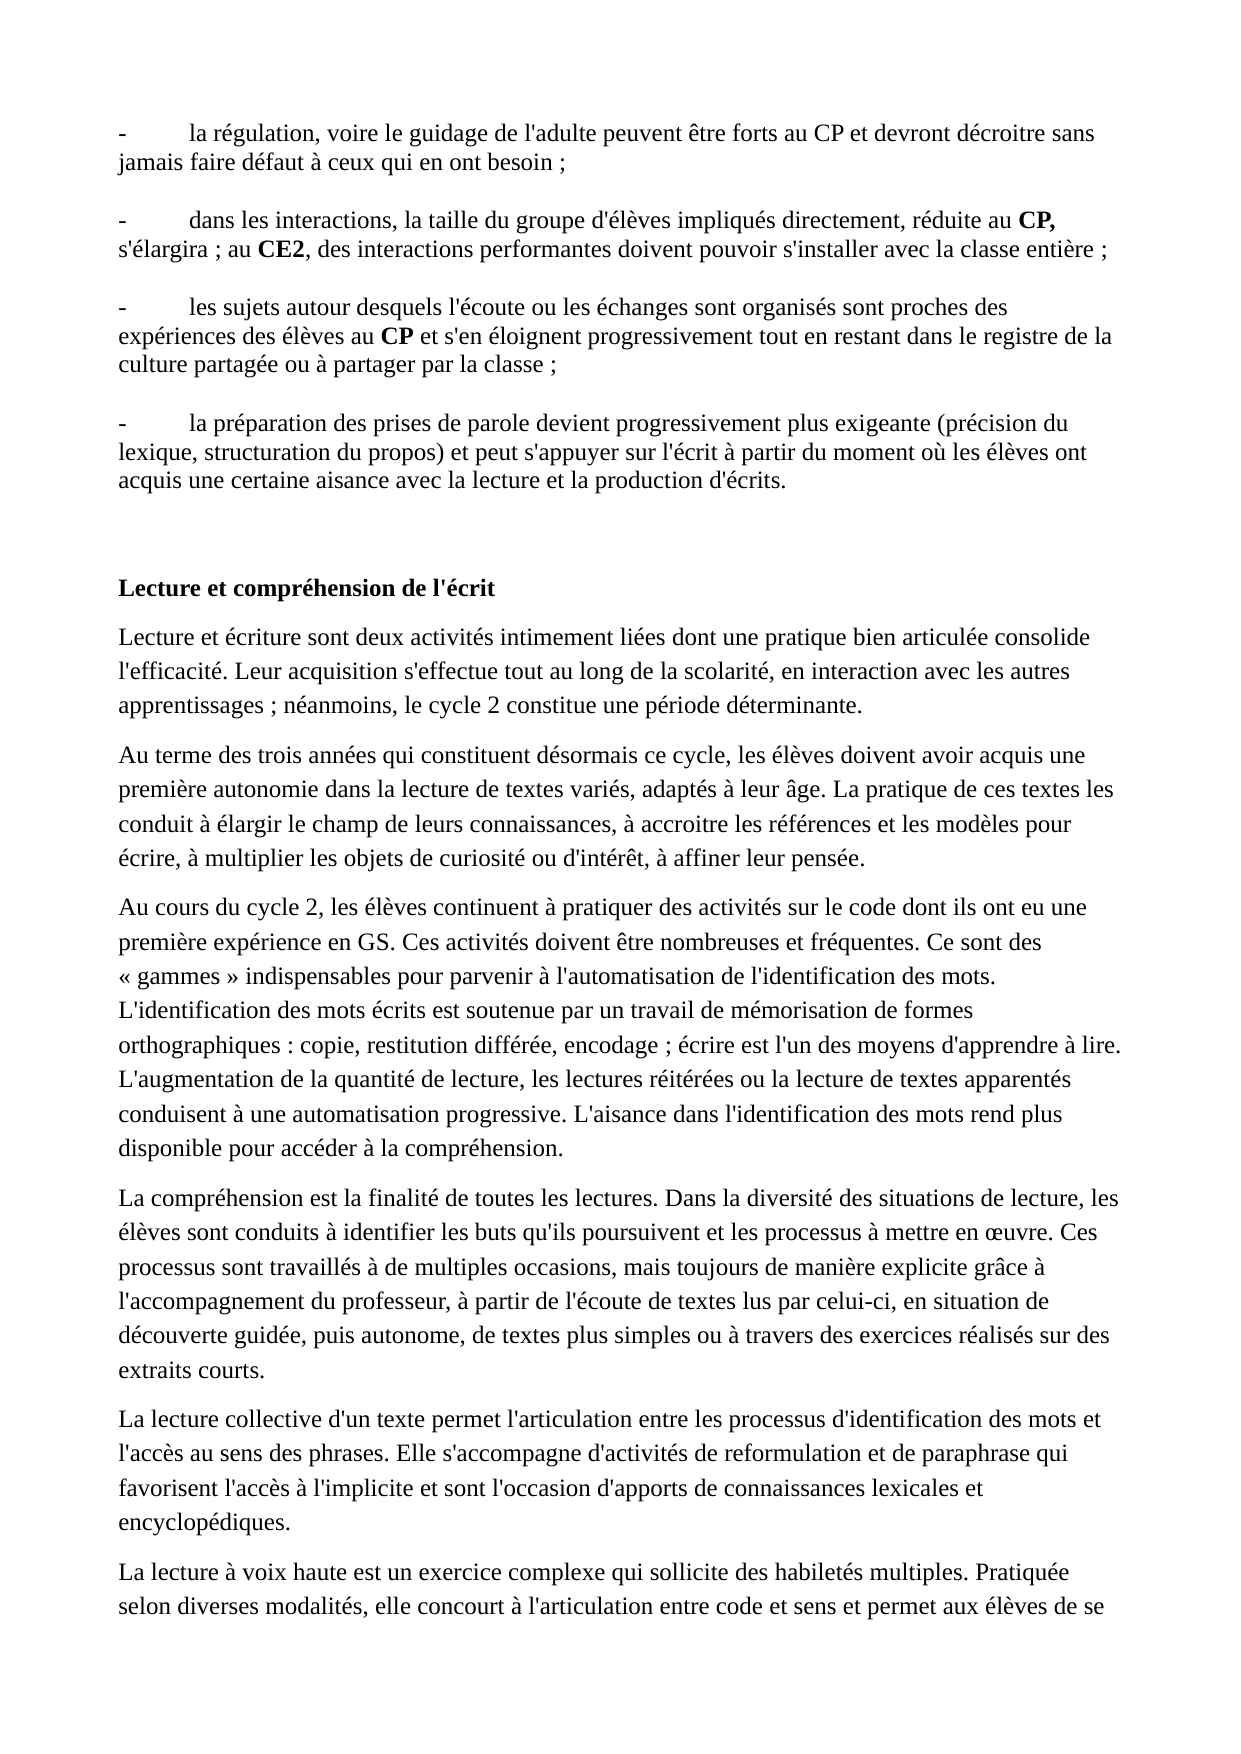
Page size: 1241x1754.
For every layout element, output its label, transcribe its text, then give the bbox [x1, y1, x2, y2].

text Lecture et compréhension de l'écrit [118, 573, 1122, 601]
text La compréhension est la finalité de toutes les lectures. Dans la diversité des situations de lecture, les élèves sont conduits à identifier les buts qu'ils poursuivent et les processus à mettre en œuvre. Ces processus sont travaillés à de multiples occasions, mais toujours de manière explicite grâce à l'accompagnement du professeur, à partir de l'écoute de textes lus par celui-ci, en situation de découverte guidée, puis autonome, de textes plus simples ou à travers des exercices réalisés sur des extraits courts. [118, 1183, 1122, 1384]
text Au terme des trois années qui constituent désormais ce cycle, les élèves doivent avoir acquis une première autonomie dans la lecture de textes variés, adaptés à leur âge. La pratique de ces textes les conduit à élargir le champ de leurs connaissances, à accroitre les références et les modèles pour écrire, à multiplier les objets de curiosité ou d'intérêt, à affiner leur pensée. [118, 740, 1122, 872]
text Lecture et écriture sont deux activités intimement liées dont une pratique bien articulée consolide l'efficacité. Leur acquisition s'effectue tout au long de la scolarité, en interaction avec les autres apprentissages ; néanmoins, le cycle 2 constitue une période déterminante. [118, 622, 1122, 719]
text Au cours du cycle 2, les élèves continuent à pratiquer des activités sur le code dont ils ont eu une première expérience en GS. Ces activités doivent être nombreuses et fréquentes. Ce sont des « gammes » indispensables pour parvenir à l'automatisation de l'identification des mots. L'identification des mots écrits est soutenue par un travail de mémorisation de formes orthographiques : copie, restitution différée, encodage ; écrire est l'un des moyens d'apprendre à lire. L'augmentation de la quantité de lecture, les lectures réitérées ou la lecture de textes apparentés conduisent à une automatisation progressive. L'aisance dans l'identification des mots rend plus disponible pour accéder à la compréhension. [118, 892, 1122, 1162]
text La lecture collective d'un texte permet l'articulation entre les processus d'identification des mots et l'accès au sens des phrases. Elle s'accompagne d'activités de reformulation et de paraphrase qui favorisent l'accès à l'implicite et sont l'occasion d'apports de connaissances lexicales et encyclopédiques. [118, 1404, 1122, 1536]
text La lecture à voix haute est un exercice complexe qui sollicite des habiletés multiples. Pratiquée selon diverses modalités, elle concourt à l'articulation entre code et sens et permet aux élèves de se [118, 1557, 1122, 1620]
table_cell - la régulation, voire le guidage de l'adulte peuvent être forts au CP et devront décroitre sans jamais faire défaut à ceux qui en ont besoin ; - dans les interactions, la taille du groupe d'élèves impliqués directement, réduite au CP, s'élargira ; au CE2, des interactions performantes doivent pouvoir s'installer avec la classe entière ; - les sujets autour desquels l'écoute ou les échanges sont organisés sont proches des expériences des élèves au CP et s'en éloignent progressivement tout en restant dans le registre de la culture partagée ou à partager par la classe ; - la préparation des prises de parole devient progressivement plus exigeante (précision du lexique, structuration du propos) et peut s'appuyer sur l'écrit à partir du moment où les élèves ont acquis une certaine aisance avec la lecture et la production d'écrits. [118, 118, 1122, 523]
